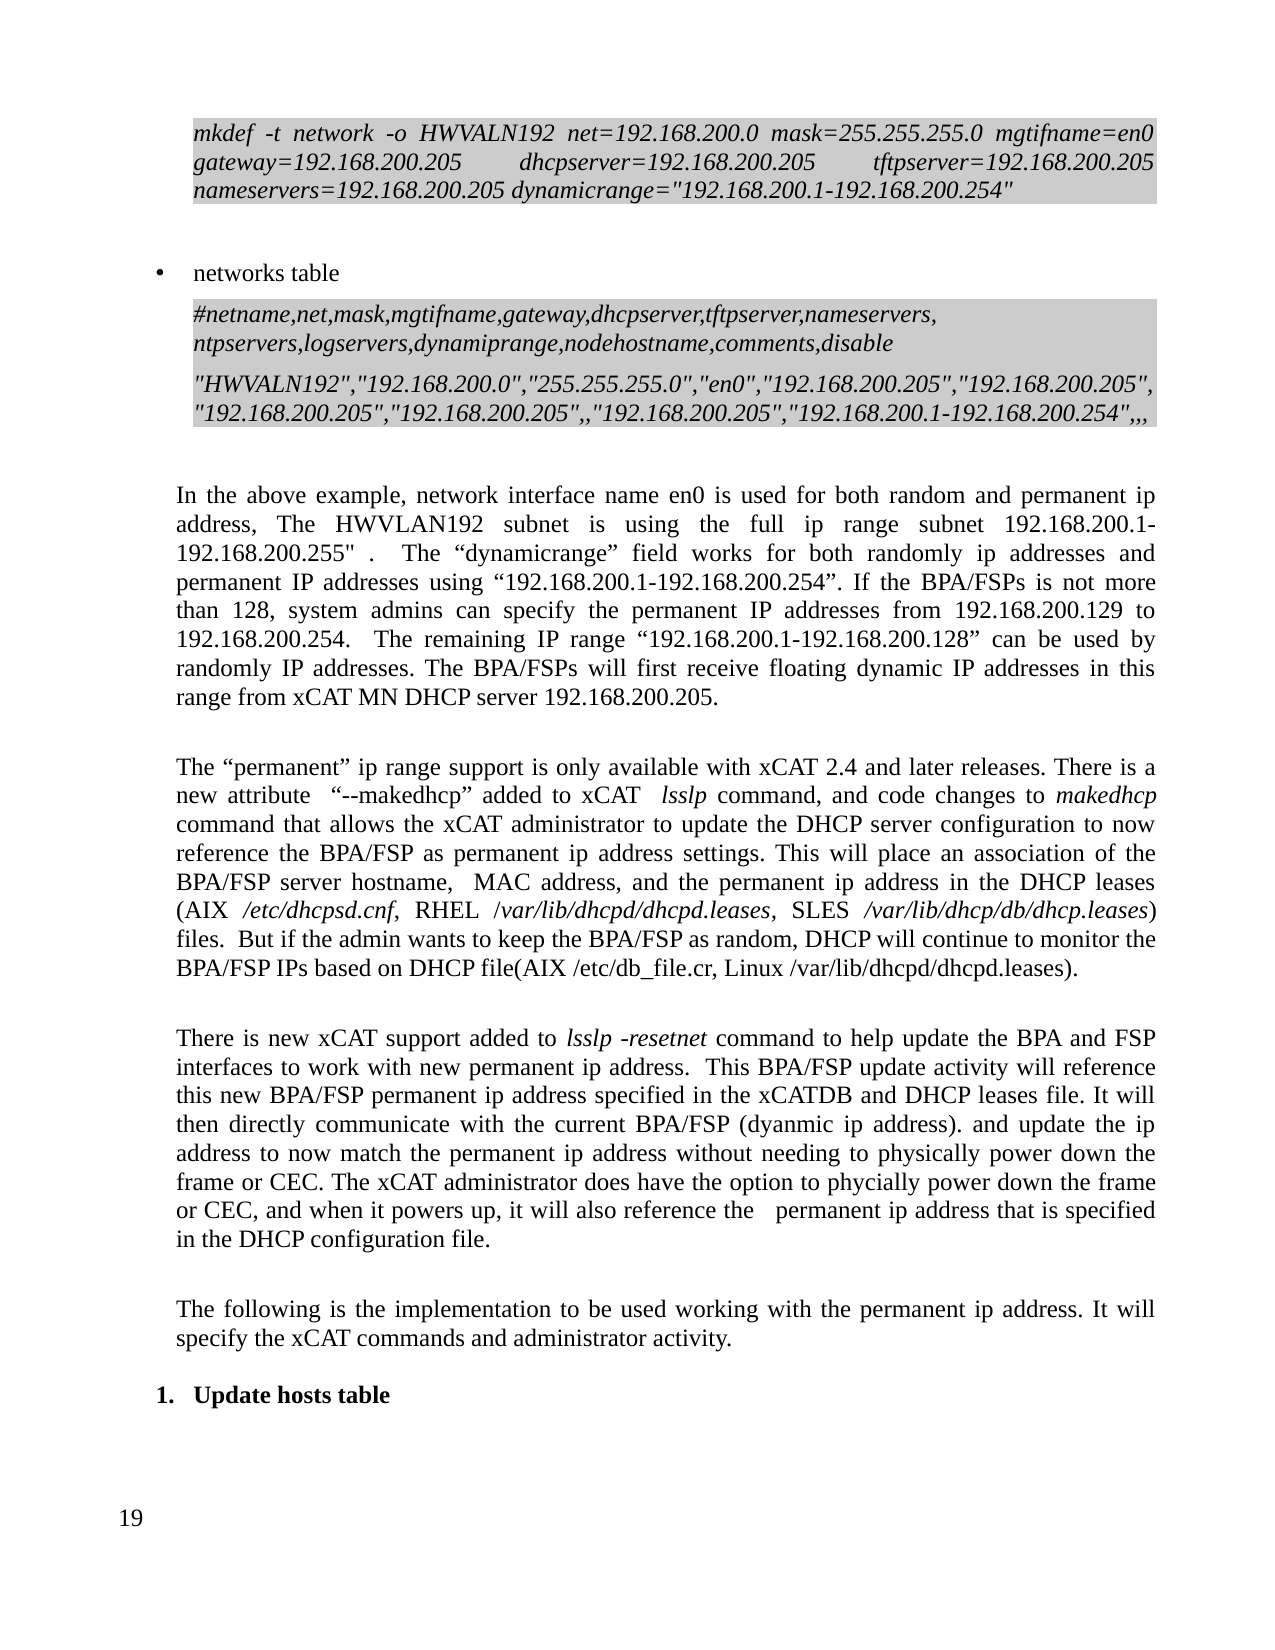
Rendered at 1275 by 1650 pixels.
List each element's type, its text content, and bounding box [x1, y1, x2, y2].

list There is new xCAT support added to lsslp -resetnet command to help update the BPA and FSP interfaces to work with new permanent ip address. This BPA/FSP update activity will reference this new BPA/FSP permanent ip address specified in the xCATDB and DHCP leases file. It will then directly communicate with the current BPA/FSP (dyanmic ip address). and update the ip address to now match the permanent ip address without needing to physically power down the frame or CEC. The xCAT administrator does have the option to phycially power down the frame or CEC, and when it powers up, it will also reference the permanent ip address that is specified in the DHCP configuration file. [176, 1023, 1157, 1253]
list mkdef -t network -o HWVALN192 net=192.168.200.0 mask=255.255.255.0 mgtifname=en0 gateway=192.168.200.205 dhcpserver=192.168.200.205 tftpserver=192.168.200.205 nameservers=192.168.200.205 dynamicrange="192.168.200.1-192.168.200.254" [193, 118, 1157, 204]
list The following is the implementation to be used working with the permanent ip address. It will specify the xCAT commands and administrator activity. [176, 1294, 1157, 1352]
list In the above example, network interface name en0 is used for both random and permanent ip address, The HWVLAN192 subnet is using the full ip range subnet 192.168.200.1-192.168.200.255" . The “dynamicrange” field works for both randomly ip addresses and permanent IP addresses using “192.168.200.1-192.168.200.254”. If the BPA/FSPs is not more than 128, system admins can specify the permanent IP addresses from 192.168.200.129 to 192.168.200.254. The remaining IP range “192.168.200.1-192.168.200.128” can be used by randomly IP addresses. The BPA/FSPs will first receive floating dynamic IP addresses in this range from xCAT MN DHCP server 192.168.200.205. [176, 481, 1157, 711]
list The “permanent” ip range support is only available with xCAT 2.4 and later releases. There is a new attribute “--makedhcp” added to xCAT lsslp command, and code changes to makedhcp command that allows the xCAT administrator to update the DHCP server configuration to now reference the BPA/FSP as permanent ip address settings. This will place an association of the BPA/FSP server hostname, MAC address, and the permanent ip address in the DHCP leases (AIX /etc/dhcpsd.cnf, RHEL /var/lib/dhcpd/dhcpd.leases, SLES /var/lib/dhcp/db/dhcp.leases) files. But if the admin wants to keep the BPA/FSP as random, DHCP will continue to monitor the BPA/FSP IPs based on DHCP file(AIX /etc/db_file.cr, Linux /var/lib/dhcpd/dhcpd.leases). [176, 752, 1157, 982]
list "HWVALN192","192.168.200.0","255.255.255.0","en0","192.168.200.205","192.168.200.205","192.168.200.205","192.168.200.205",,"192.168.200.205","192.168.200.1-192.168.200.254",,, [193, 369, 1157, 427]
list Update hosts table [156, 1381, 1157, 1409]
list #netname,net,mask,mgtifname,gateway,dhcpserver,tftpserver,nameservers, ntpservers,logservers,dynamiprange,nodehostname,comments,disable [193, 299, 1157, 357]
list networks table [156, 258, 1157, 287]
